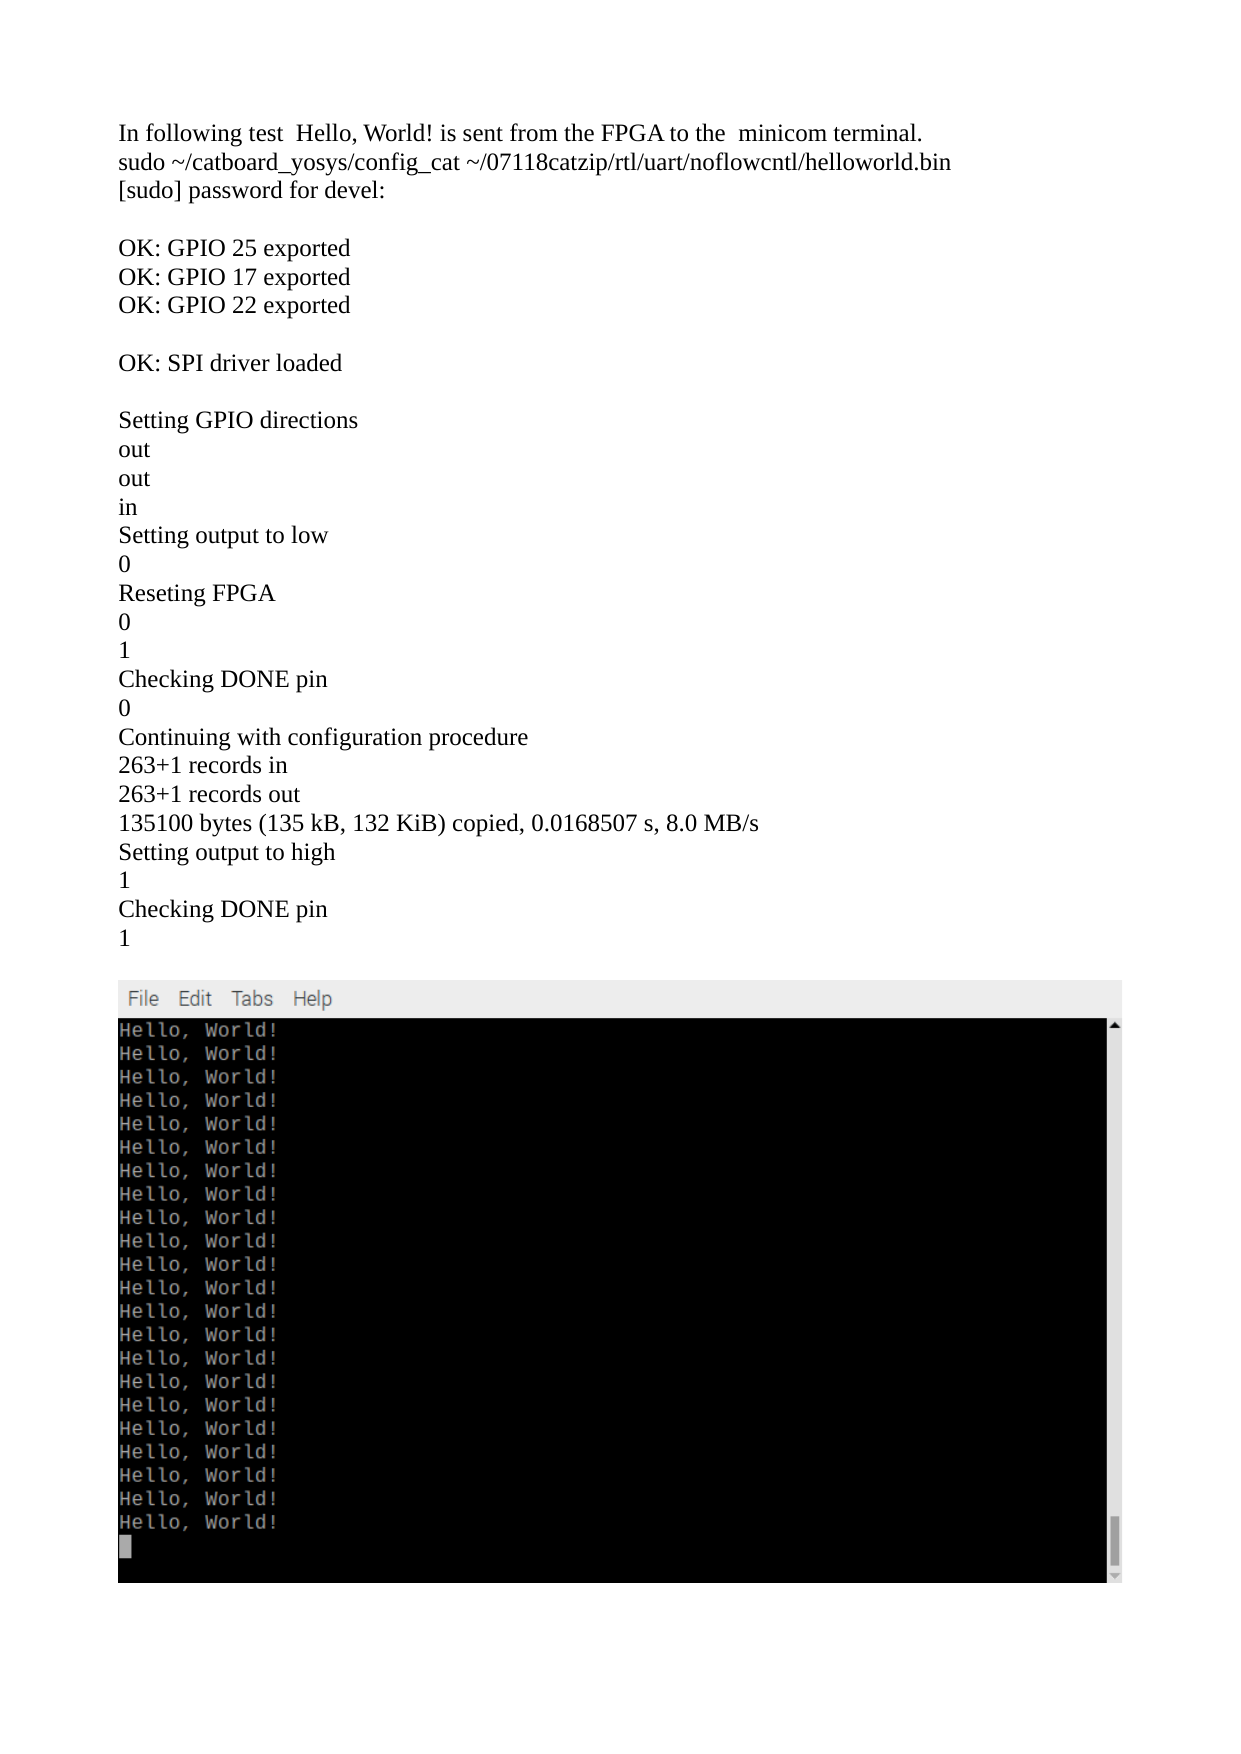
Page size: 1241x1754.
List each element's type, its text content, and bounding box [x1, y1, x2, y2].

text 0 [118, 549, 1122, 578]
text 135100 bytes (135 kB, 132 KiB) copied, 0.0168507 s, 8.0 MB/s [118, 808, 1122, 837]
text OK: GPIO 25 exported [118, 233, 1122, 262]
text Continuing with configuration procedure [118, 722, 1122, 751]
text in [118, 492, 1122, 521]
text OK: SPI driver loaded [118, 348, 1122, 377]
text sudo ~/catboard_yosys/config_cat ~/07118catzip/rtl/uart/noflowcntl/helloworld.bin [118, 147, 1122, 176]
text Setting output to low [118, 521, 1122, 549]
text 263+1 records in [118, 751, 1122, 779]
text Setting output to high [118, 837, 1122, 866]
text OK: GPIO 17 exported [118, 262, 1122, 291]
text Checking DONE pin [118, 894, 1122, 923]
text In following test Hello, World! is sent from the FPGA to the minicom terminal. [118, 118, 1122, 147]
text 1 [118, 923, 1122, 952]
text out [118, 434, 1122, 463]
text Checking DONE pin [118, 664, 1122, 693]
text OK: GPIO 22 exported [118, 291, 1122, 319]
text 1 [118, 636, 1122, 664]
text Setting GPIO directions [118, 406, 1122, 434]
text Reseting FPGA [118, 578, 1122, 607]
text [sudo] password for devel: [118, 176, 1122, 204]
text out [118, 463, 1122, 492]
text 0 [118, 693, 1122, 722]
text 0 [118, 607, 1122, 636]
text 263+1 records out [118, 779, 1122, 808]
picture [118, 980, 1123, 1583]
text 1 [118, 866, 1122, 894]
